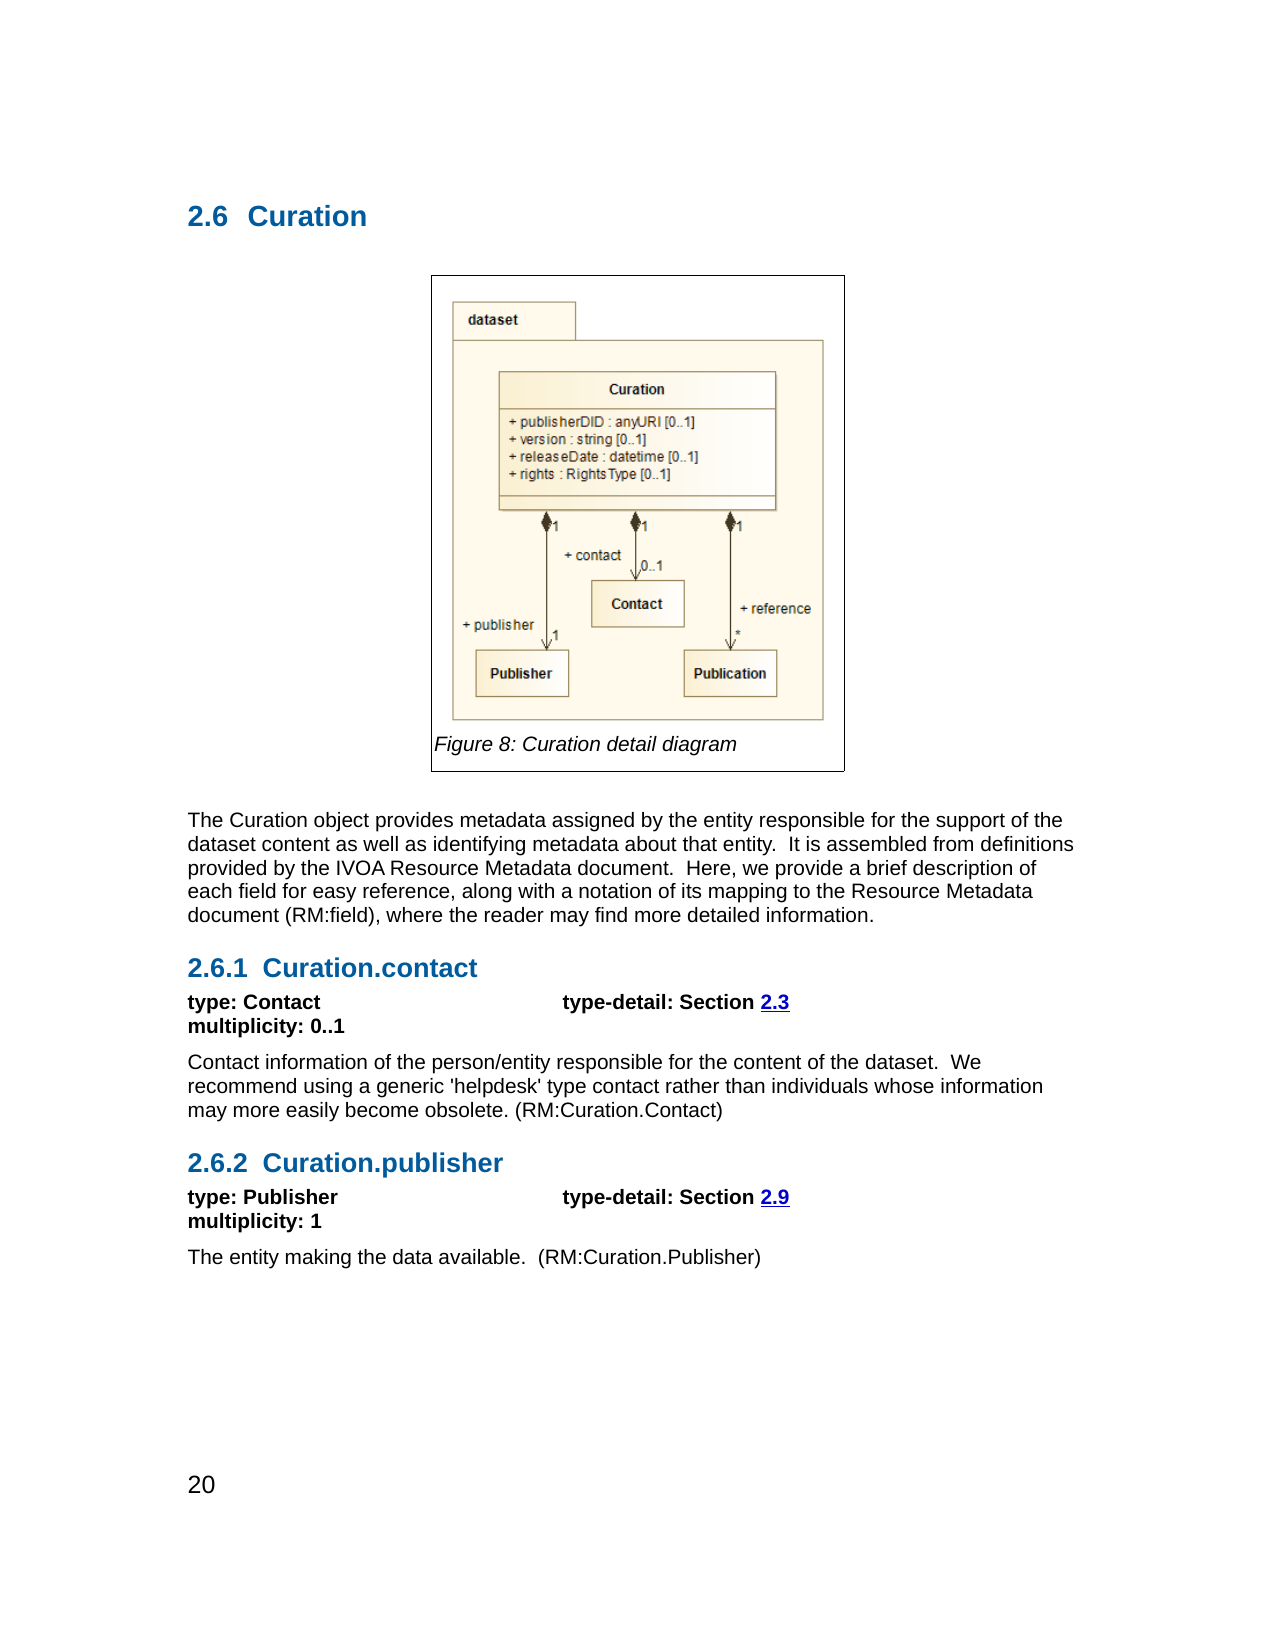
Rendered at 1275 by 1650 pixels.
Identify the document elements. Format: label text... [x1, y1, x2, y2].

text type: Contact type-detail: Section 2.3 [187, 990, 1087, 1014]
text The Curation object provides metadata assigned by the entity responsible for the support of the dataset content as well as identifying metadata about that entity. It is assembled from definitions provided by the IVOA Resource Metadata document. Here, we provide a brief description of each field for easy reference, along with a notation of its mapping to the Resource Metadata document (RM:field), where the reader may find more detailed information. [187, 807, 1087, 927]
text Figure 8: Curation detail diagram [434, 732, 841, 756]
subtitle Curation.publisher [187, 1147, 1087, 1178]
text The entity making the data available. (RM:Curation.Publisher) [187, 1245, 1087, 1269]
text Contact information of the person/entity responsible for the content of the dataset. We recommend using a generic 'helpdesk' type contact rather than individuals whose information may more easily become obsolete. (RM:Curation.Contact) [187, 1050, 1087, 1122]
text multiplicity: 0..1 [187, 1014, 1087, 1038]
text type: Publisher type-detail: Section 2.9 [187, 1184, 1087, 1208]
picture [434, 291, 841, 732]
subtitle Curation.contact [187, 952, 1087, 983]
text multiplicity: 1 [187, 1208, 1087, 1232]
subtitle Curation [187, 199, 1087, 232]
